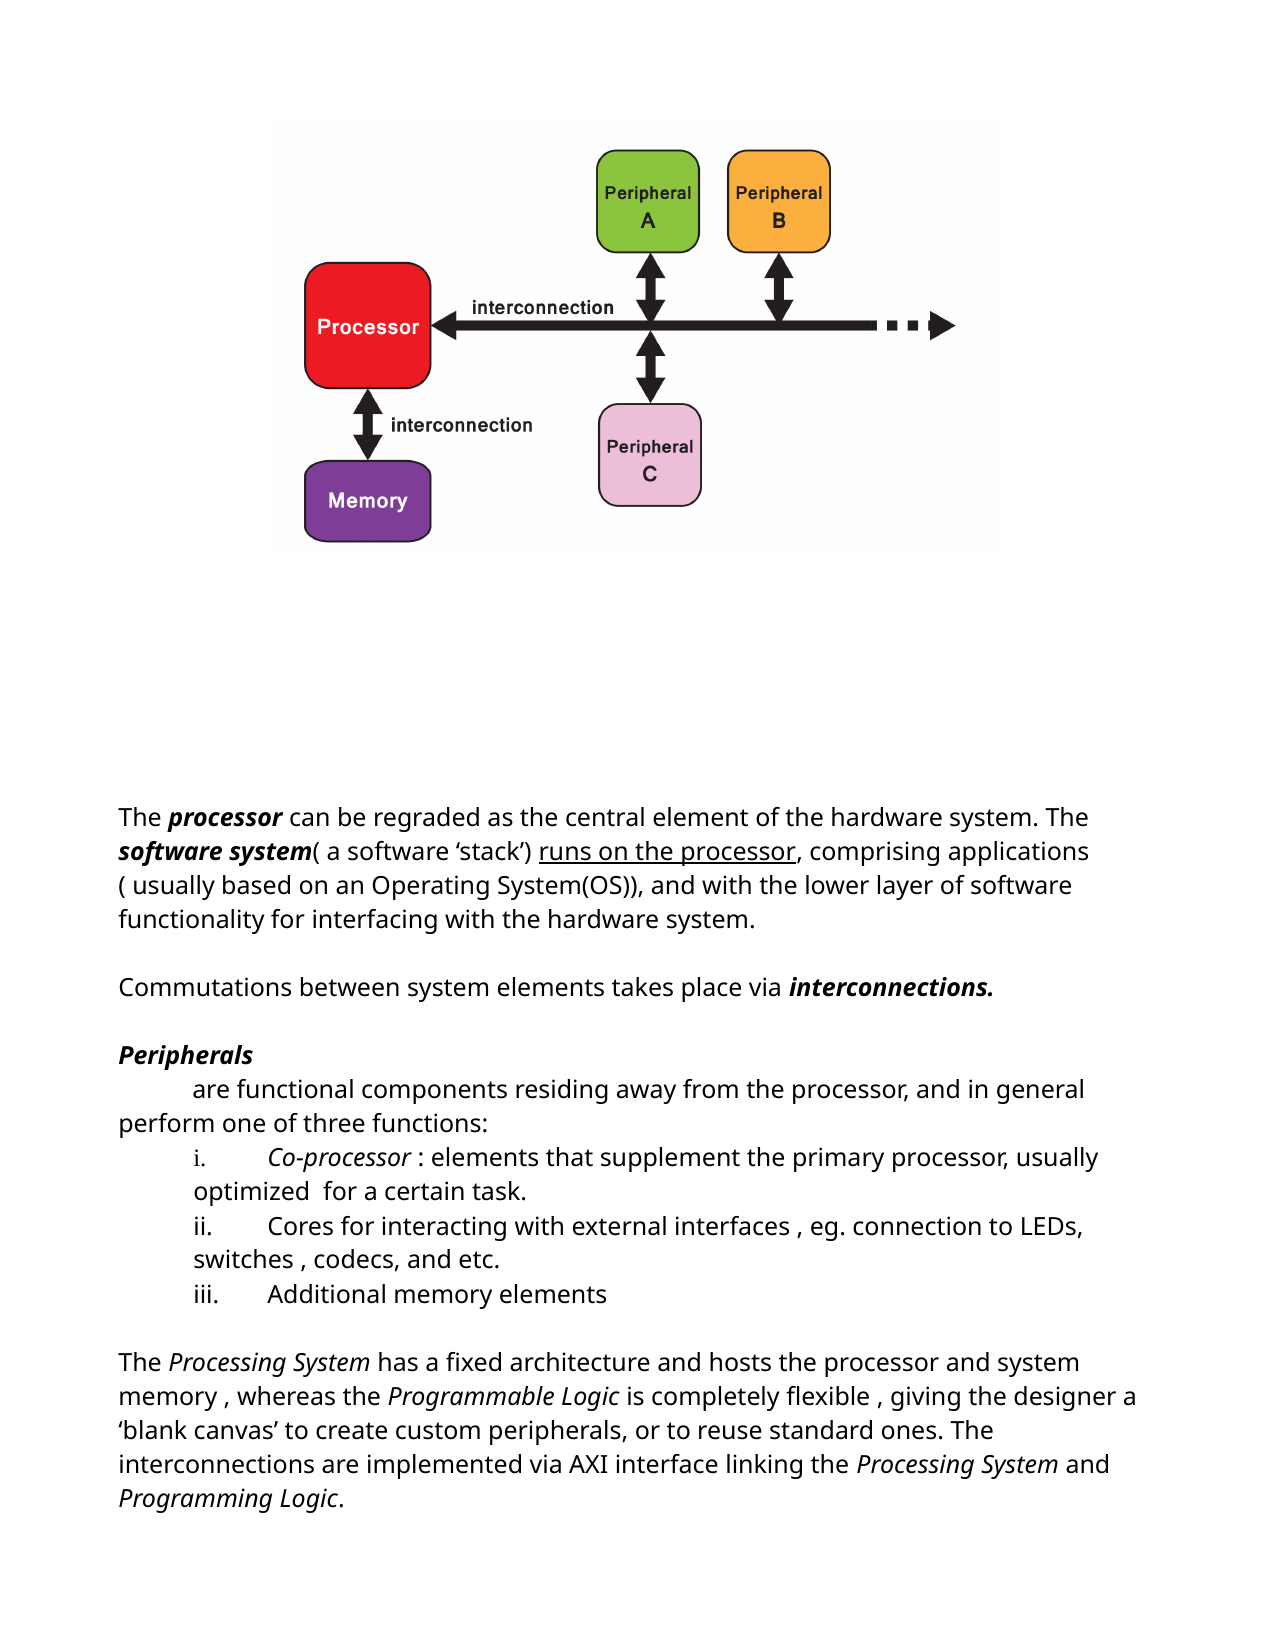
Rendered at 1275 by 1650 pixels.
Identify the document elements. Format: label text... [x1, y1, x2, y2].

text Commutations between system elements takes place via interconnections. [118, 970, 1157, 1004]
list Cores for interacting with external interfaces , eg. connection to LEDs, switches , codecs, and etc. [193, 1208, 1157, 1276]
picture [270, 118, 1005, 550]
text Peripherals [118, 1038, 1157, 1072]
list Additional memory elements [193, 1276, 1157, 1310]
list Co-processor : elements that supplement the primary processor, usually optimized for a certain task. [193, 1140, 1157, 1208]
text The processor can be regraded as the central element of the hardware system. The software system( a software ‘stack’) runs on the processor, comprising applications ( usually based on an Operating System(OS)), and with the lower layer of software functionality for interfacing with the hardware system. [118, 799, 1157, 936]
text are functional components residing away from the processor, and in general perform one of three functions: [118, 1072, 1157, 1140]
text The Processing System has a fixed architecture and hosts the processor and system memory , whereas the Programmable Logic is completely flexible , giving the designer a ‘blank canvas’ to create custom peripherals, or to reuse standard ones. The interconnections are implemented via AXI interface linking the Processing System and Programming Logic. [118, 1344, 1157, 1515]
